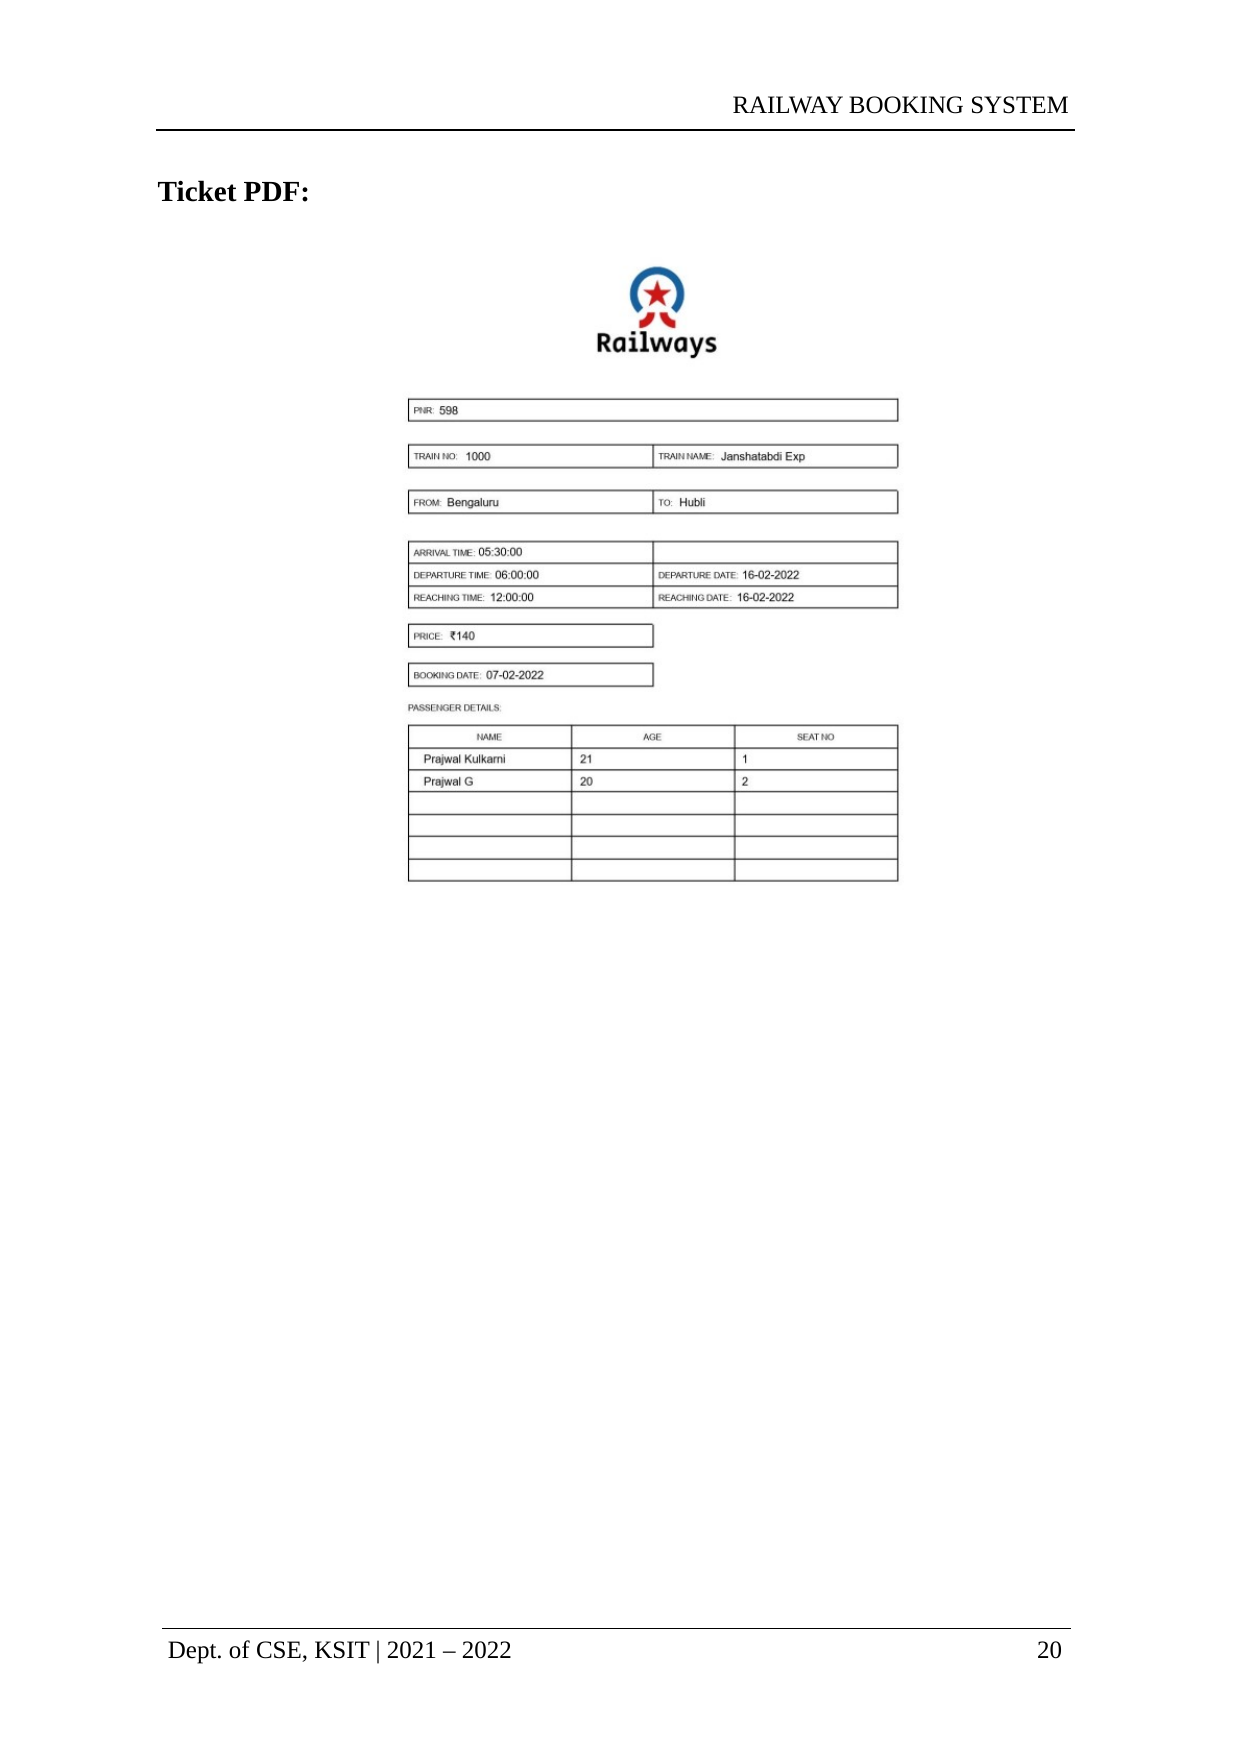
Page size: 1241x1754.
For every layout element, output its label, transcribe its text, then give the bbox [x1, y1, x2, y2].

picture [336, 233, 959, 1013]
text Ticket PDF: [157, 174, 1083, 208]
